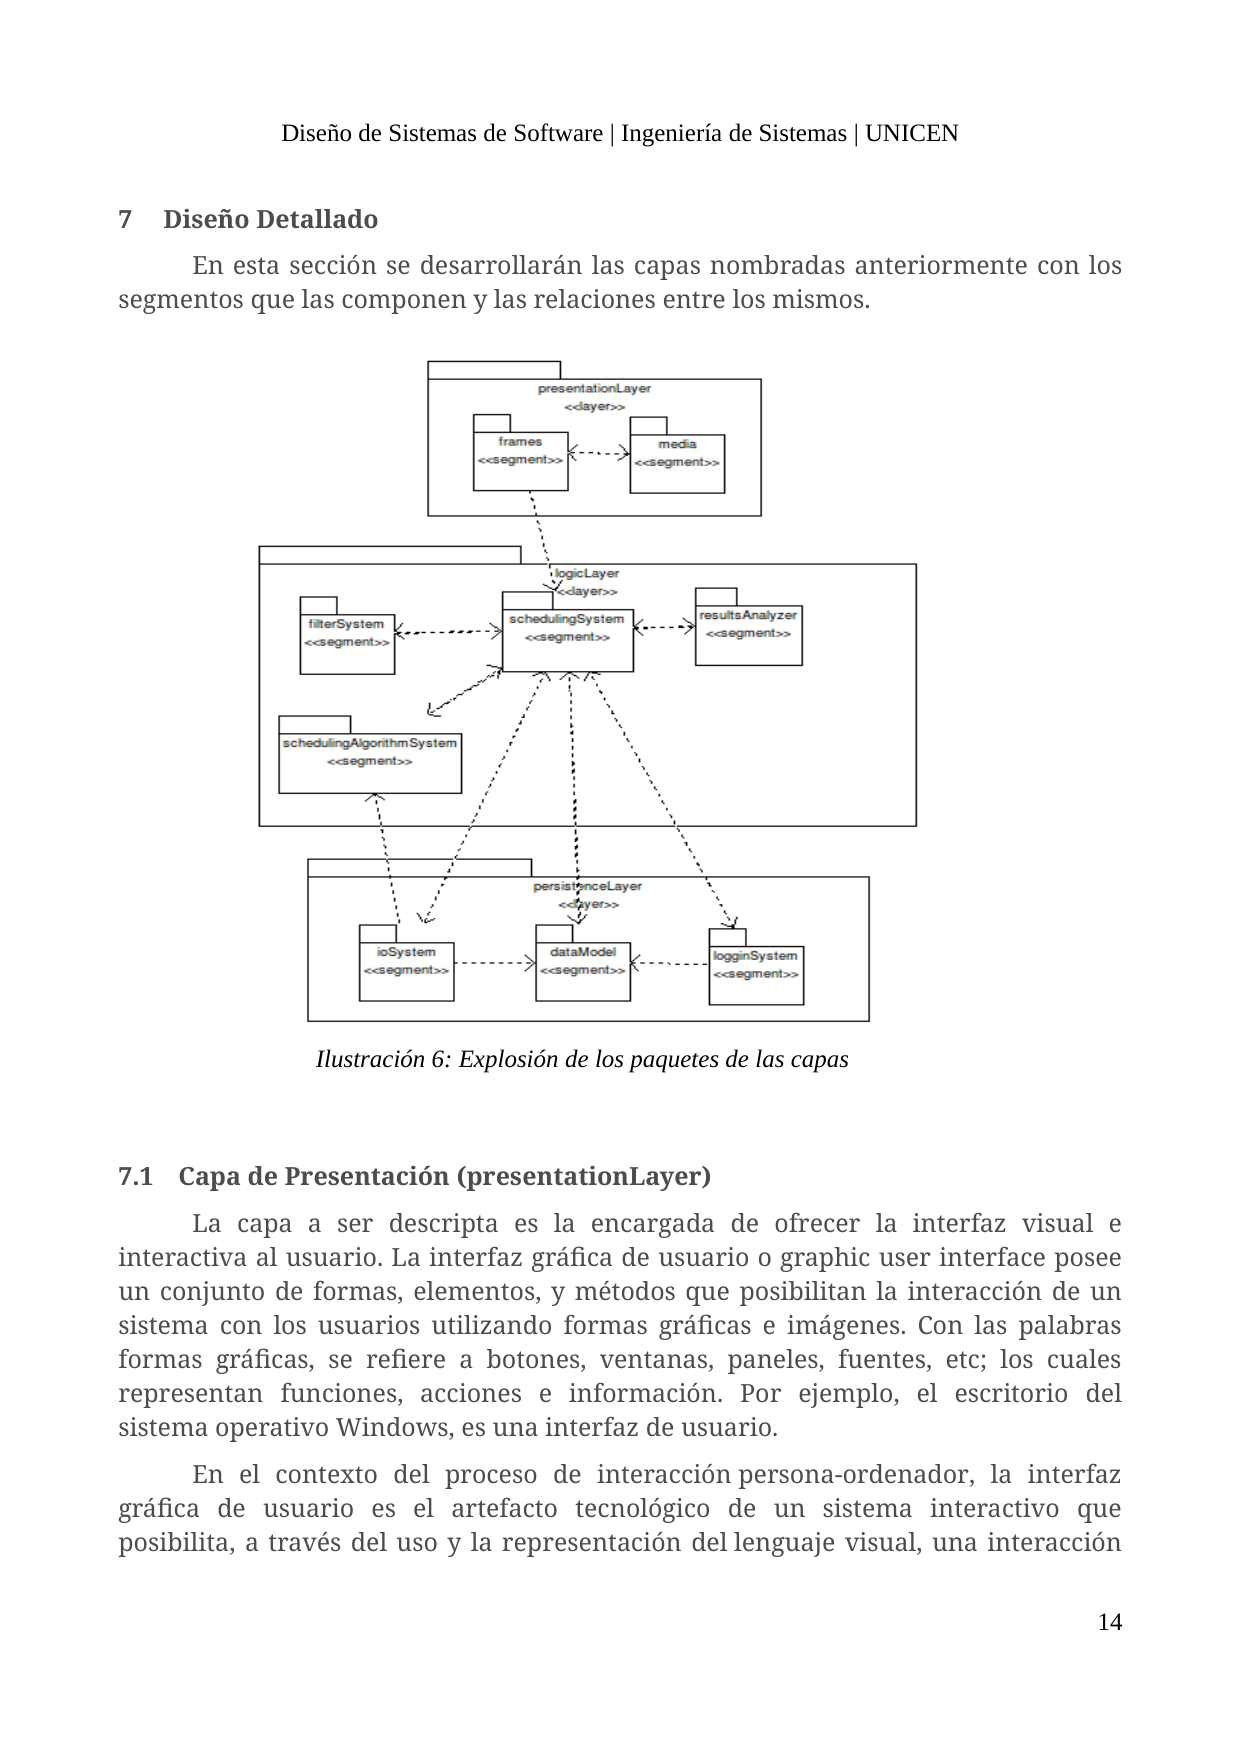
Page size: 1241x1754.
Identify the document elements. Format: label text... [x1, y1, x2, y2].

picture [233, 347, 934, 1036]
subtitle Diseño Detallado [118, 201, 1122, 235]
text Ilustración 6: Explosión de los paquetes de las capas [216, 338, 951, 1073]
text La capa a ser descripta es la encargada de ofrecer la interfaz visual e interactiva al usuario. La interfaz gráfica de usuario o graphic user interface posee un conjunto de formas, elementos, y métodos que posibilitan la interacción de un sistema con los usuarios utilizando formas gráficas e imágenes. Con las palabras formas gráficas, se refiere a botones, ventanas, paneles, fuentes, etc; los cuales representan funciones, acciones e información. Por ejemplo, el escritorio del sistema operativo Windows, es una interfaz de usuario. [118, 1206, 1122, 1444]
subtitle Capa de Presentación (presentationLayer) [118, 1159, 1122, 1193]
text En esta sección se desarrollarán las capas nombradas anteriormente con los segmentos que las componen y las relaciones entre los mismos. [118, 248, 1122, 316]
text En el contexto del proceso de interacción persona-ordenador, la interfaz gráfica de usuario es el artefacto tecnológico de un sistema interactivo que posibilita, a través del uso y la representación del lenguaje visual, una interacción [118, 1456, 1122, 1559]
